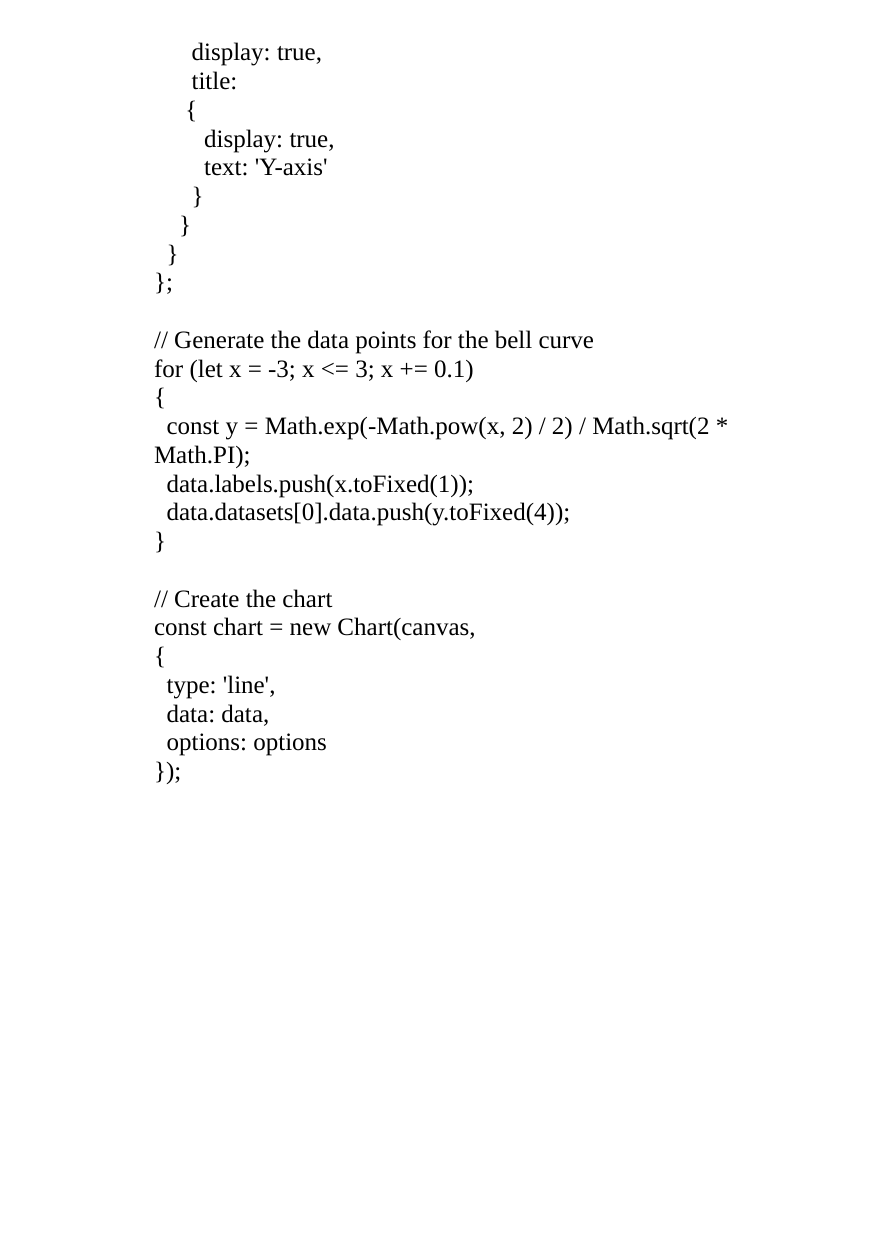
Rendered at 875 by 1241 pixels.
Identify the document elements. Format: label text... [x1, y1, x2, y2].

table_cell [106, 613, 151, 785]
table_cell [106, 296, 151, 325]
table_cell [151, 785, 809, 814]
table_cell [151, 296, 809, 325]
table_cell [106, 584, 151, 612]
table_cell [106, 325, 151, 354]
table_cell [151, 555, 809, 584]
table_cell display: true, title: { display: true, text: 'Y-axis' } } } }; [151, 38, 809, 296]
table_cell // Generate the data points for the bell curve [151, 325, 809, 354]
table_cell // Create the chart [151, 584, 809, 612]
table_cell [106, 38, 151, 296]
table_cell [106, 555, 151, 584]
table_cell [106, 354, 151, 555]
table_cell [106, 785, 151, 814]
table_cell const chart = new Chart(canvas, { type: 'line', data: data, options: options }); [151, 613, 809, 785]
table_cell for (let x = -3; x <= 3; x += 0.1) { const y = Math.exp(-Math.pow(x, 2) / 2) / Math.sqrt(2 * Math.PI); data.labels.push(x.toFixed(1)); data.datasets[0].data.push(y.toFixed(4)); } [151, 354, 809, 555]
